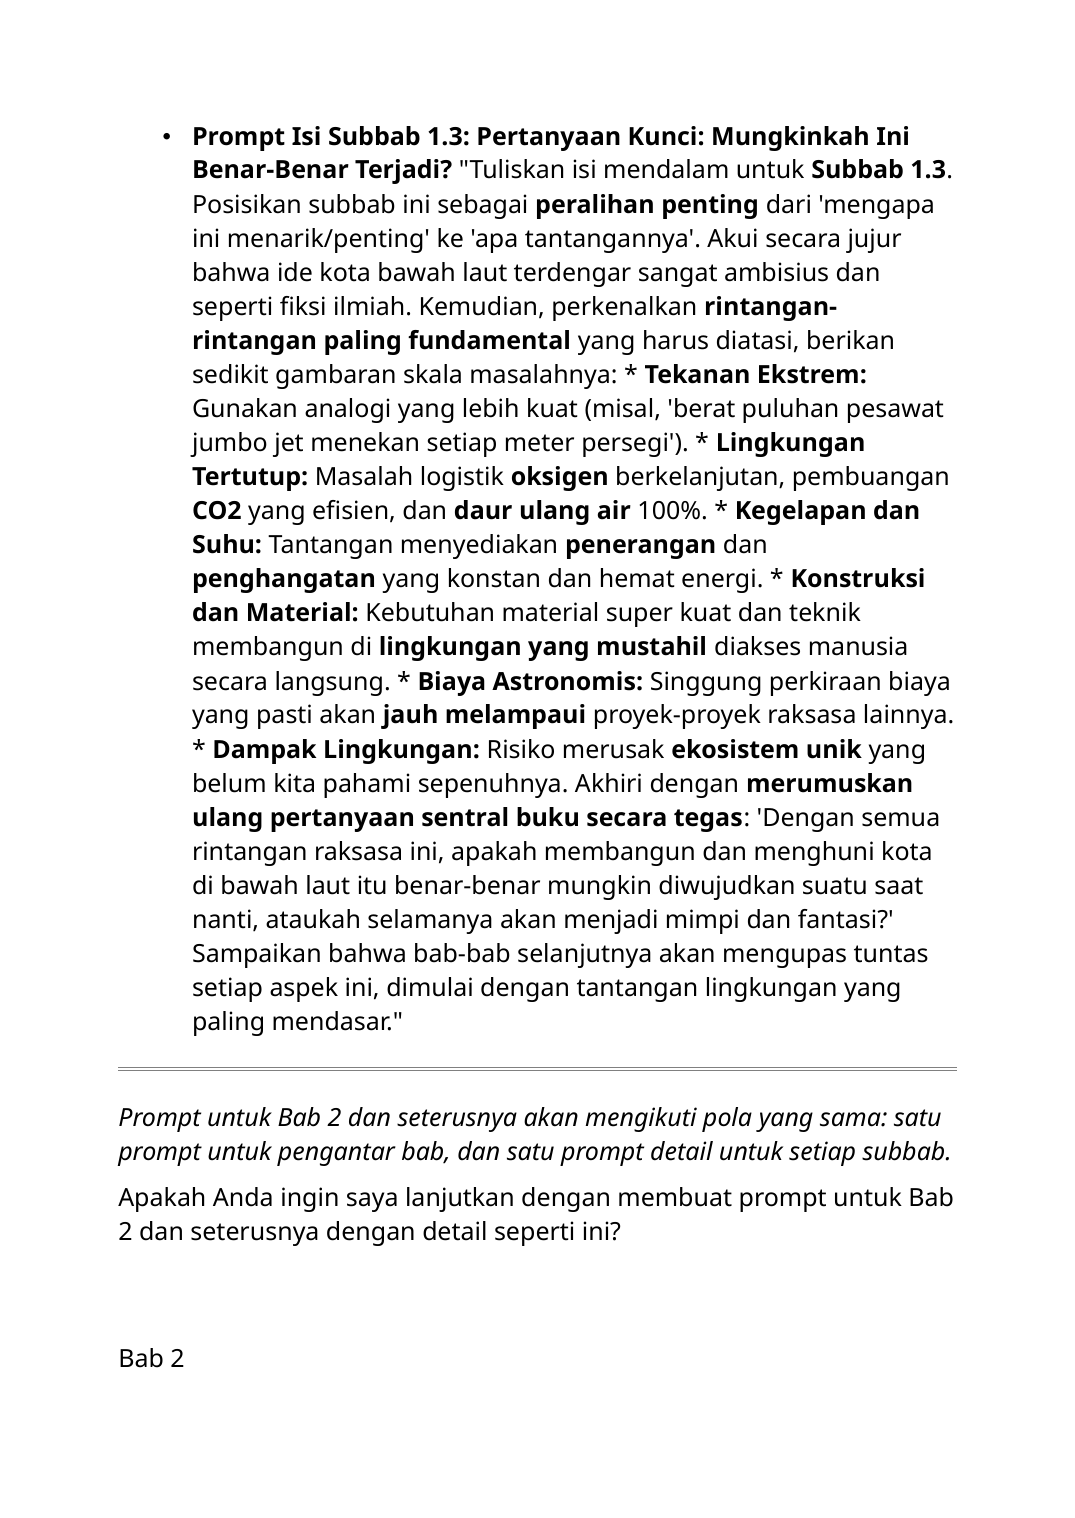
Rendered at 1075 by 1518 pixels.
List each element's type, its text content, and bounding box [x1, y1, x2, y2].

text Apakah Anda ingin saya lanjutkan dengan membuat prompt untuk Bab 2 dan seterusnya dengan detail seperti ini? [118, 1180, 957, 1248]
text Prompt untuk Bab 2 dan seterusnya akan mengikuti pola yang sama: satu prompt untuk pengantar bab, dan satu prompt detail untuk setiap subbab. [118, 1099, 957, 1167]
text Bab 2 [118, 1341, 957, 1375]
list Prompt Isi Subbab 1.3: Pertanyaan Kunci: Mungkinkah Ini Benar-Benar Terjadi? "Tuliskan isi mendalam untuk Subbab 1.3. Posisikan subbab ini sebagai peralihan penting dari 'mengapa ini menarik/penting' ke 'apa tantangannya'. Akui secara jujur bahwa ide kota bawah laut terdengar sangat ambisius dan seperti fiksi ilmiah. Kemudian, perkenalkan rintangan-rintangan paling fundamental yang harus diatasi, berikan sedikit gambaran skala masalahnya: * Tekanan Ekstrem: Gunakan analogi yang lebih kuat (misal, 'berat puluhan pesawat jumbo jet menekan setiap meter persegi'). * Lingkungan Tertutup: Masalah logistik oksigen berkelanjutan, pembuangan CO2 yang efisien, dan daur ulang air 100%. * Kegelapan dan Suhu: Tantangan menyediakan penerangan dan penghangatan yang konstan dan hemat energi. * Konstruksi dan Material: Kebutuhan material super kuat dan teknik membangun di lingkungan yang mustahil diakses manusia secara langsung. * Biaya Astronomis: Singgung perkiraan biaya yang pasti akan jauh melampaui proyek-proyek raksasa lainnya. * Dampak Lingkungan: Risiko merusak ekosistem unik yang belum kita pahami sepenuhnya. Akhiri dengan merumuskan ulang pertanyaan sentral buku secara tegas: 'Dengan semua rintangan raksasa ini, apakah membangun dan menghuni kota di bawah laut itu benar-benar mungkin diwujudkan suatu saat nanti, ataukah selamanya akan menjadi mimpi dan fantasi?' Sampaikan bahwa bab-bab selanjutnya akan mengupas tuntas setiap aspek ini, dimulai dengan tantangan lingkungan yang paling mendasar." [162, 118, 957, 1038]
